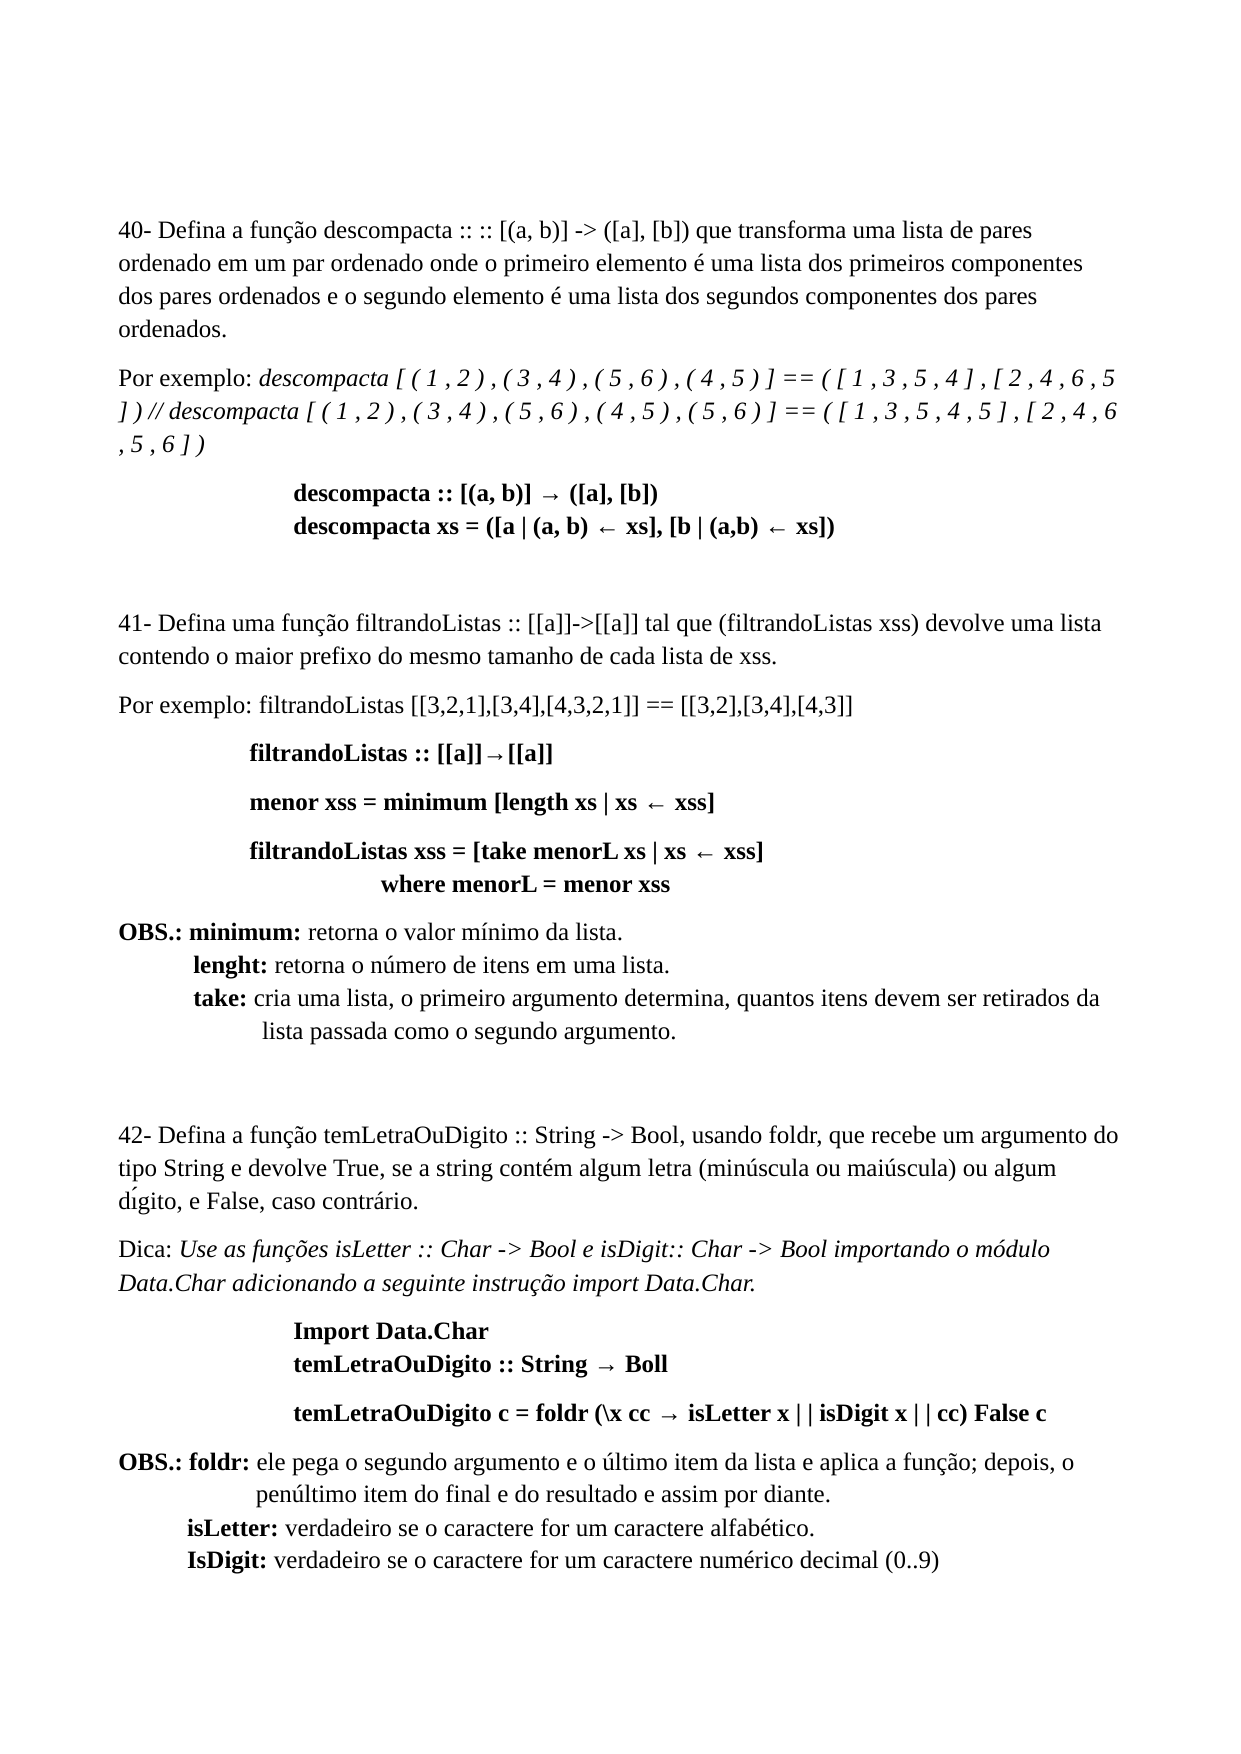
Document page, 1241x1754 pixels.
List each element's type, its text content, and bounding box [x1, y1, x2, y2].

text 42- Defina a função temLetraOuDigito :: String -> Bool, usando foldr, que recebe um argumento do tipo String e devolve True, se a string contém algum letra (minúscula ou maiúscula) ou algum dı́gito, e False, caso contrário. [118, 1120, 1122, 1215]
text OBS.: foldr: ele pega o segundo argumento e o último item da lista e aplica a função; depois, o penúltimo item do final e do resultado e assim por diante. isLetter: verdadeiro se o caractere for um caractere alfabético. IsDigit: verdadeiro se o caractere for um caractere numérico decimal (0..9) [118, 1447, 1122, 1574]
text Dica: Use as funções isLetter :: Char -> Bool e isDigit:: Char -> Bool importando o módulo Data.Char adicionando a seguinte instrução import Data.Char. [118, 1234, 1122, 1296]
text filtrandoListas xss = [take menorL xs | xs ← xss] where menorL = menor xss [118, 836, 1122, 897]
text Por exemplo: filtrandoListas [[3,2,1],[3,4],[4,3,2,1]] == [[3,2],[3,4],[4,3]] [118, 690, 1122, 718]
text Import Data.Char temLetraOuDigito :: String → Boll [118, 1316, 1122, 1378]
text OBS.: minimum: retorna o valor mínimo da lista. lenght: retorna o número de itens em uma lista. take: cria uma lista, o primeiro argumento determina, quantos itens devem ser retirados da lista passada como o segundo argumento. [118, 917, 1122, 1045]
text filtrandoListas :: [[a]]→[[a]] [118, 738, 1122, 767]
text temLetraOuDigito c = foldr (\x cc → isLetter x | | isDigit x | | cc) False c [118, 1398, 1122, 1427]
text 40- Defina a função descompacta :: :: [(a, b)] -> ([a], [b]) que transforma uma lista de pares ordenado em um par ordenado onde o primeiro elemento é uma lista dos primeiros componentes dos pares ordenados e o segundo elemento é uma lista dos segundos componentes dos pares ordenados. [118, 215, 1122, 343]
text 41- Defina uma função filtrandoListas :: [[a]]->[[a]] tal que (filtrandoListas xss) devolve uma lista contendo o maior prefixo do mesmo tamanho de cada lista de xss. [118, 608, 1122, 670]
text Por exemplo: descompacta [ ( 1 , 2 ) , ( 3 , 4 ) , ( 5 , 6 ) , ( 4 , 5 ) ] == ( [ 1 , 3 , 5 , 4 ] , [ 2 , 4 , 6 , 5 ] ) // descompacta [ ( 1 , 2 ) , ( 3 , 4 ) , ( 5 , 6 ) , ( 4 , 5 ) , ( 5 , 6 ) ] == ( [ 1 , 3 , 5 , 4 , 5 ] , [ 2 , 4 , 6 , 5 , 6 ] ) [118, 363, 1122, 458]
text menor xss = minimum [length xs | xs ← xss] [118, 787, 1122, 816]
text descompacta :: [(a, b)] → ([a], [b]) descompacta xs = ([a | (a, b) ← xs], [b | (a,b) ← xs]) [118, 478, 1122, 539]
